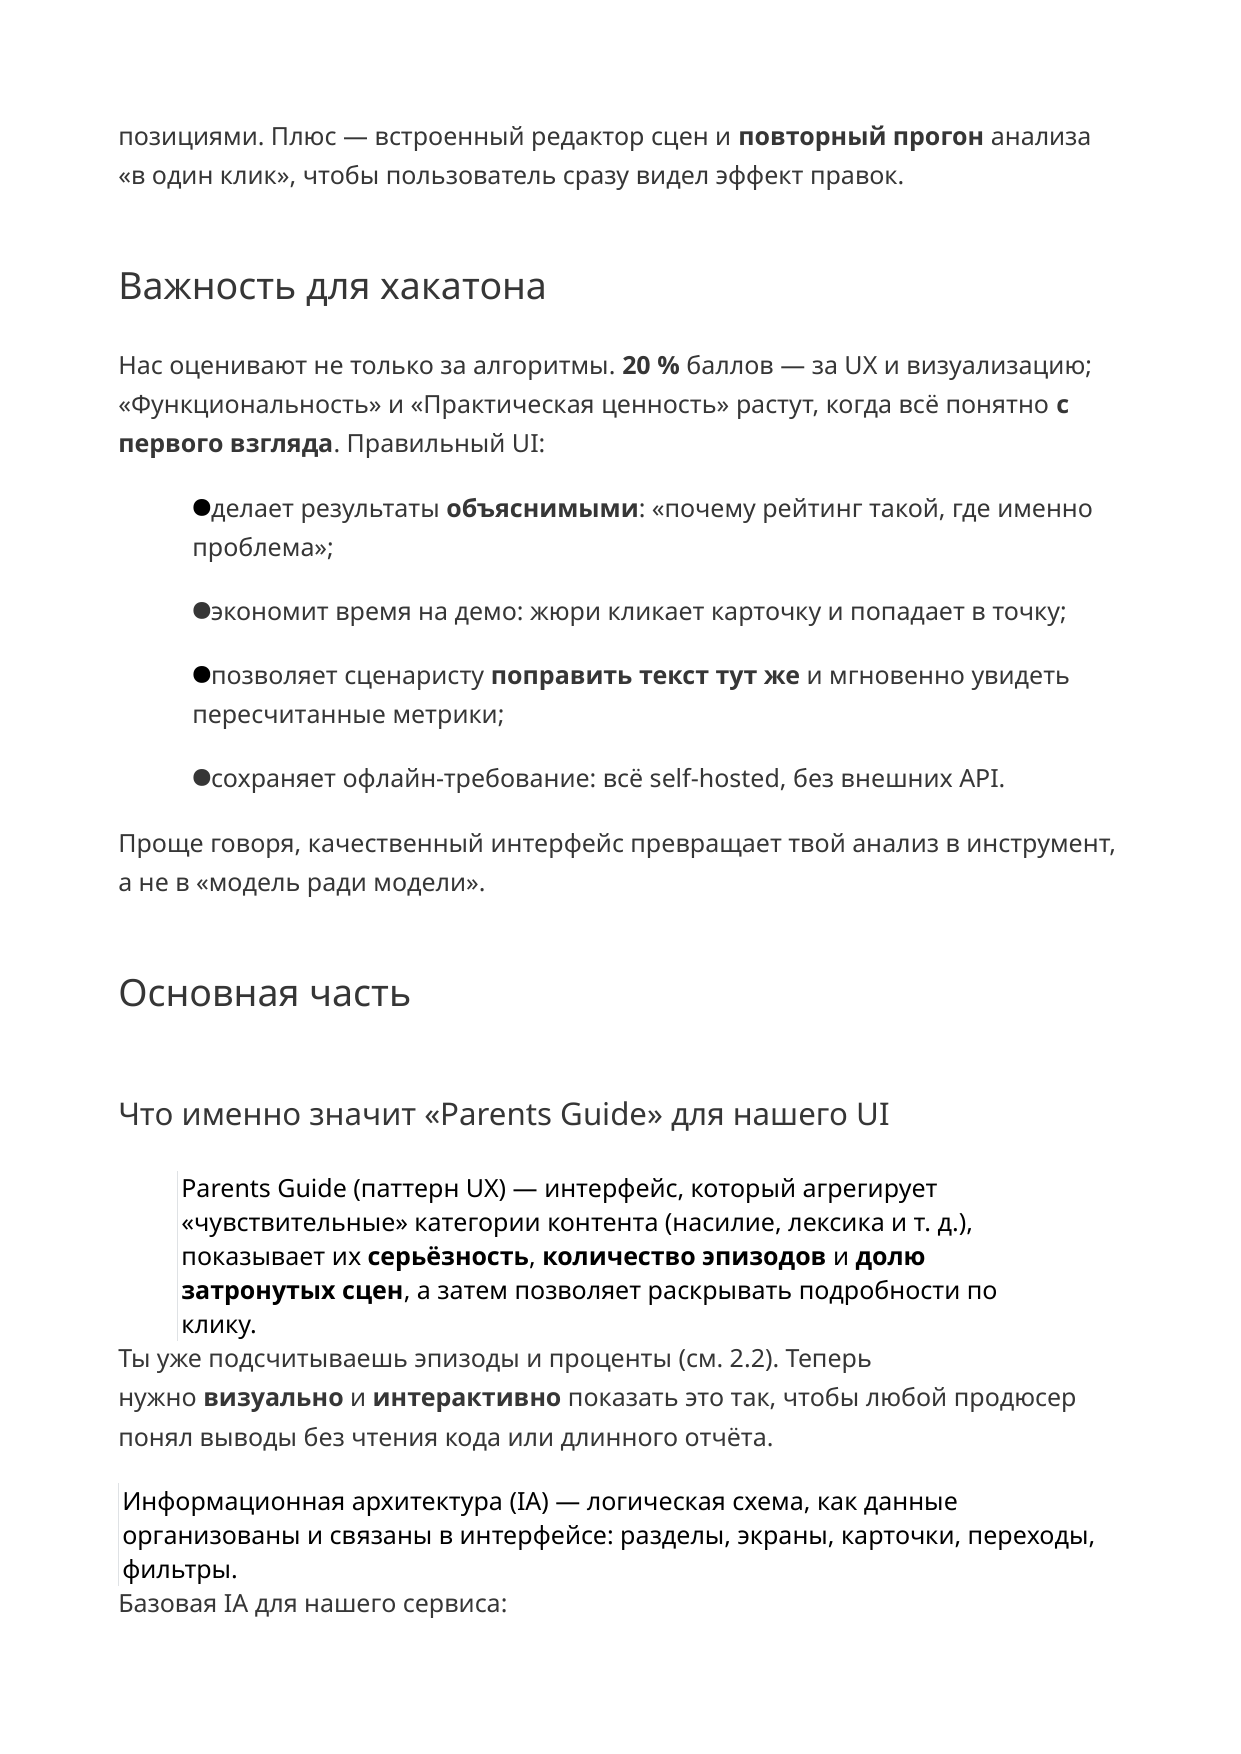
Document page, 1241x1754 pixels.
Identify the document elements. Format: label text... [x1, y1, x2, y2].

text Проще говоря, качественный интерфейс превращает твой анализ в инструмент, а не в «модель ради модели». [118, 825, 1122, 898]
text Базовая IA для нашего сервиса: [118, 1586, 1122, 1619]
text позициями. Плюс — встроенный редактор сцен и повторный прогон анализа «в один клик», чтобы пользователь сразу видел эффект правок. [118, 118, 1122, 191]
text Ты уже подсчитываешь эпизоды и проценты (см. 2.2). Теперь нужно визуально и интерактивно показать это так, чтобы любой продюсер понял выводы без чтения кода или длинного отчёта. [118, 1341, 1122, 1453]
subtitle Важность для хакатона [118, 259, 1122, 310]
text Информационная архитектура (IA) — логическая схема, как данные организованы и связаны в интерфейсе: разделы, экраны, карточки, переходы, фильтры. [119, 1483, 1122, 1586]
subtitle Основная часть [118, 966, 1122, 1017]
text Parents Guide (паттерн UX) — интерфейс, который агрегирует «чувствительные» категории контента (насилие, лексика и т. д.), показывает их серьёзность, количество эпизодов и долю затронутых сцен, а затем позволяет раскрывать подробности по клику. [178, 1171, 1063, 1341]
list сохраняет офлайн-требование: всё self-hosted, без внешних API. [118, 761, 1122, 795]
list экономит время на демо: жюри кликает карточку и попадает в точку; [118, 593, 1122, 628]
list делает результаты объяснимыми: «почему рейтинг такой, где именно проблема»; [118, 490, 1122, 563]
subtitle Что именно значит «Parents Guide» для нашего UI [118, 1092, 1122, 1135]
list позволяет сценаристу поправить текст тут же и мгновенно увидеть пересчитанные метрики; [118, 658, 1122, 731]
text Нас оценивают не только за алгоритмы. 20 % баллов — за UX и визуализацию; «Функциональность» и «Практическая ценность» растут, когда всё понятно с первого взгляда. Правильный UI: [118, 348, 1122, 460]
